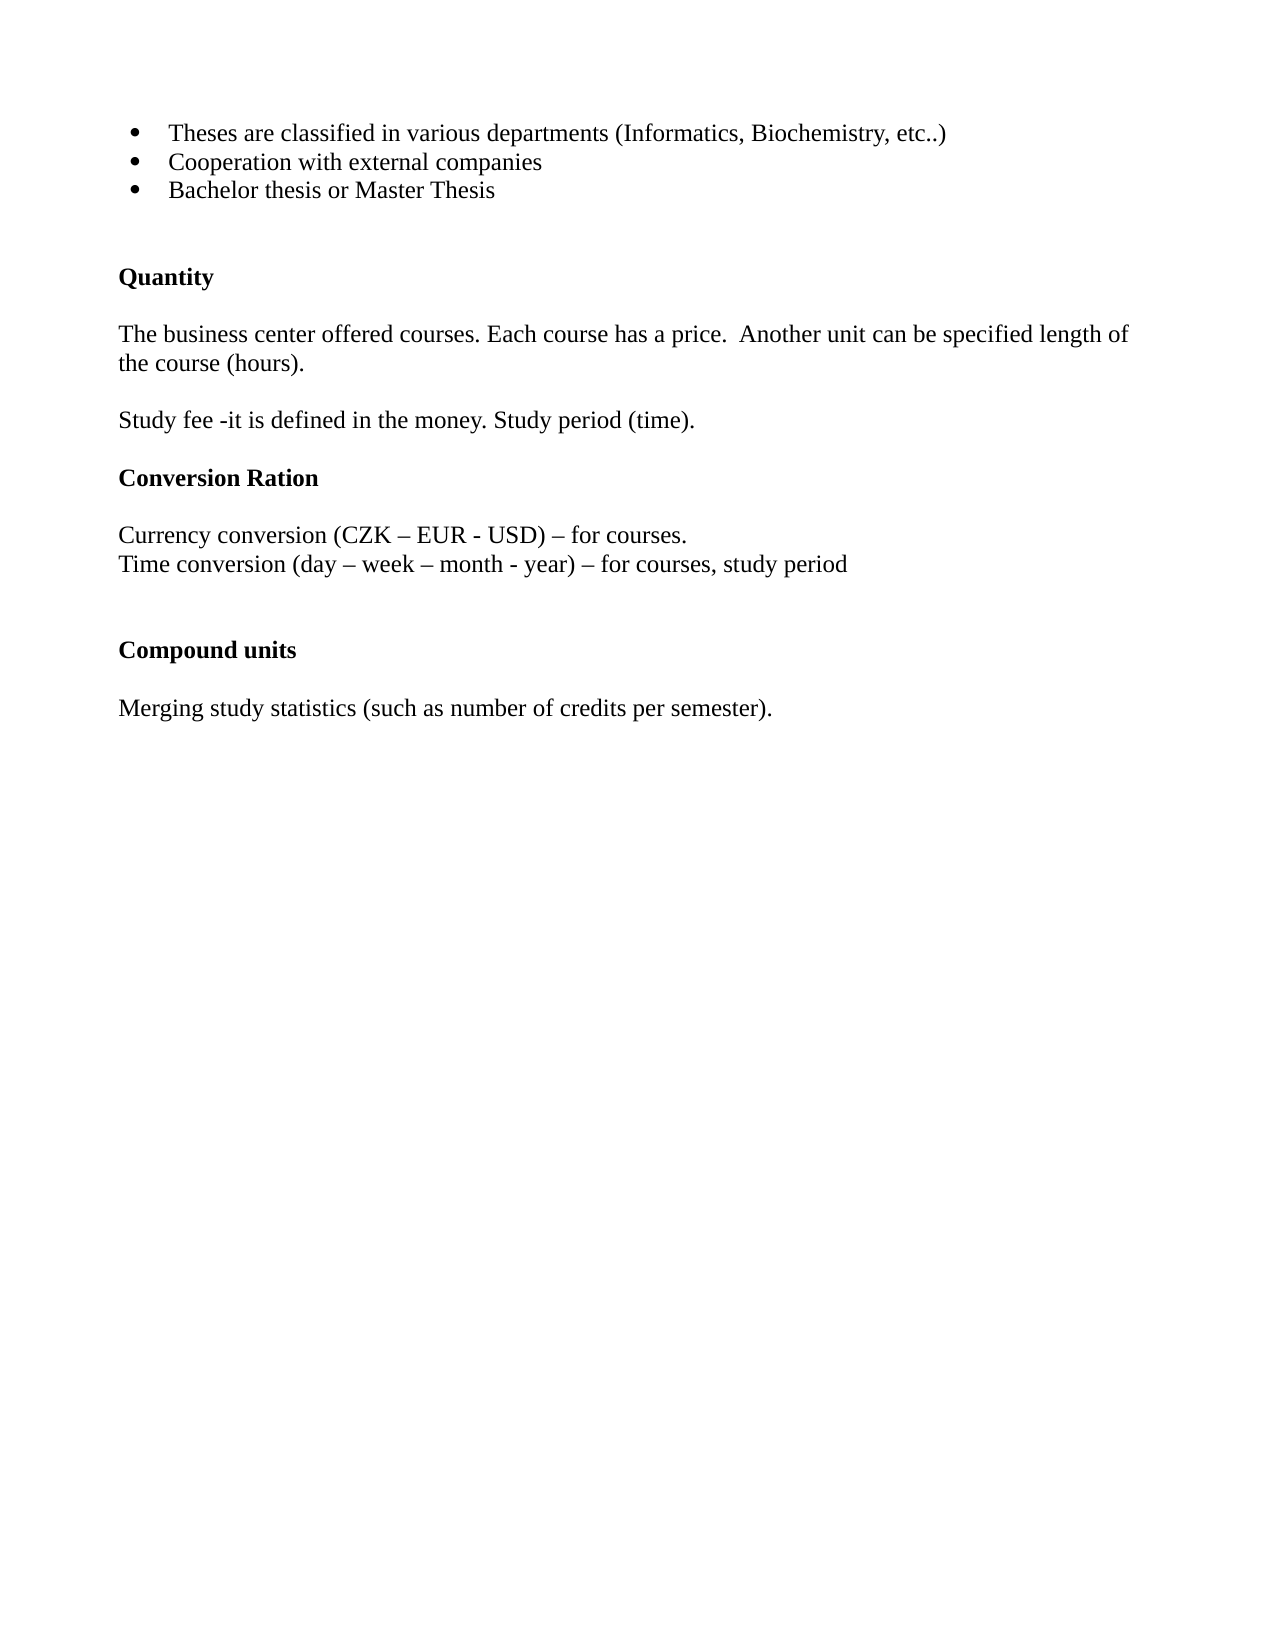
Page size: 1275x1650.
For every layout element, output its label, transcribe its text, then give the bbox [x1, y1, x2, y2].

text Quantity [118, 262, 1157, 291]
text Merging study statistics (such as number of credits per semester). [118, 693, 1157, 722]
text Study fee -it is defined in the money. Study period (time). [118, 406, 1157, 434]
list Theses are classified in various departments (Informatics, Biochemistry, etc..) [131, 118, 1157, 147]
text Conversion Ration [118, 463, 1157, 492]
text Time conversion (day – week – month - year) – for courses, study period [118, 549, 1157, 578]
text Compound units [118, 636, 1157, 664]
text Currency conversion (CZK – EUR - USD) – for courses. [118, 521, 1157, 549]
list Bachelor thesis or Master Thesis [131, 176, 1157, 204]
text The business center offered courses. Each course has a price. Another unit can be specified length of the course (hours). [118, 319, 1157, 377]
list Cooperation with external companies [131, 147, 1157, 176]
